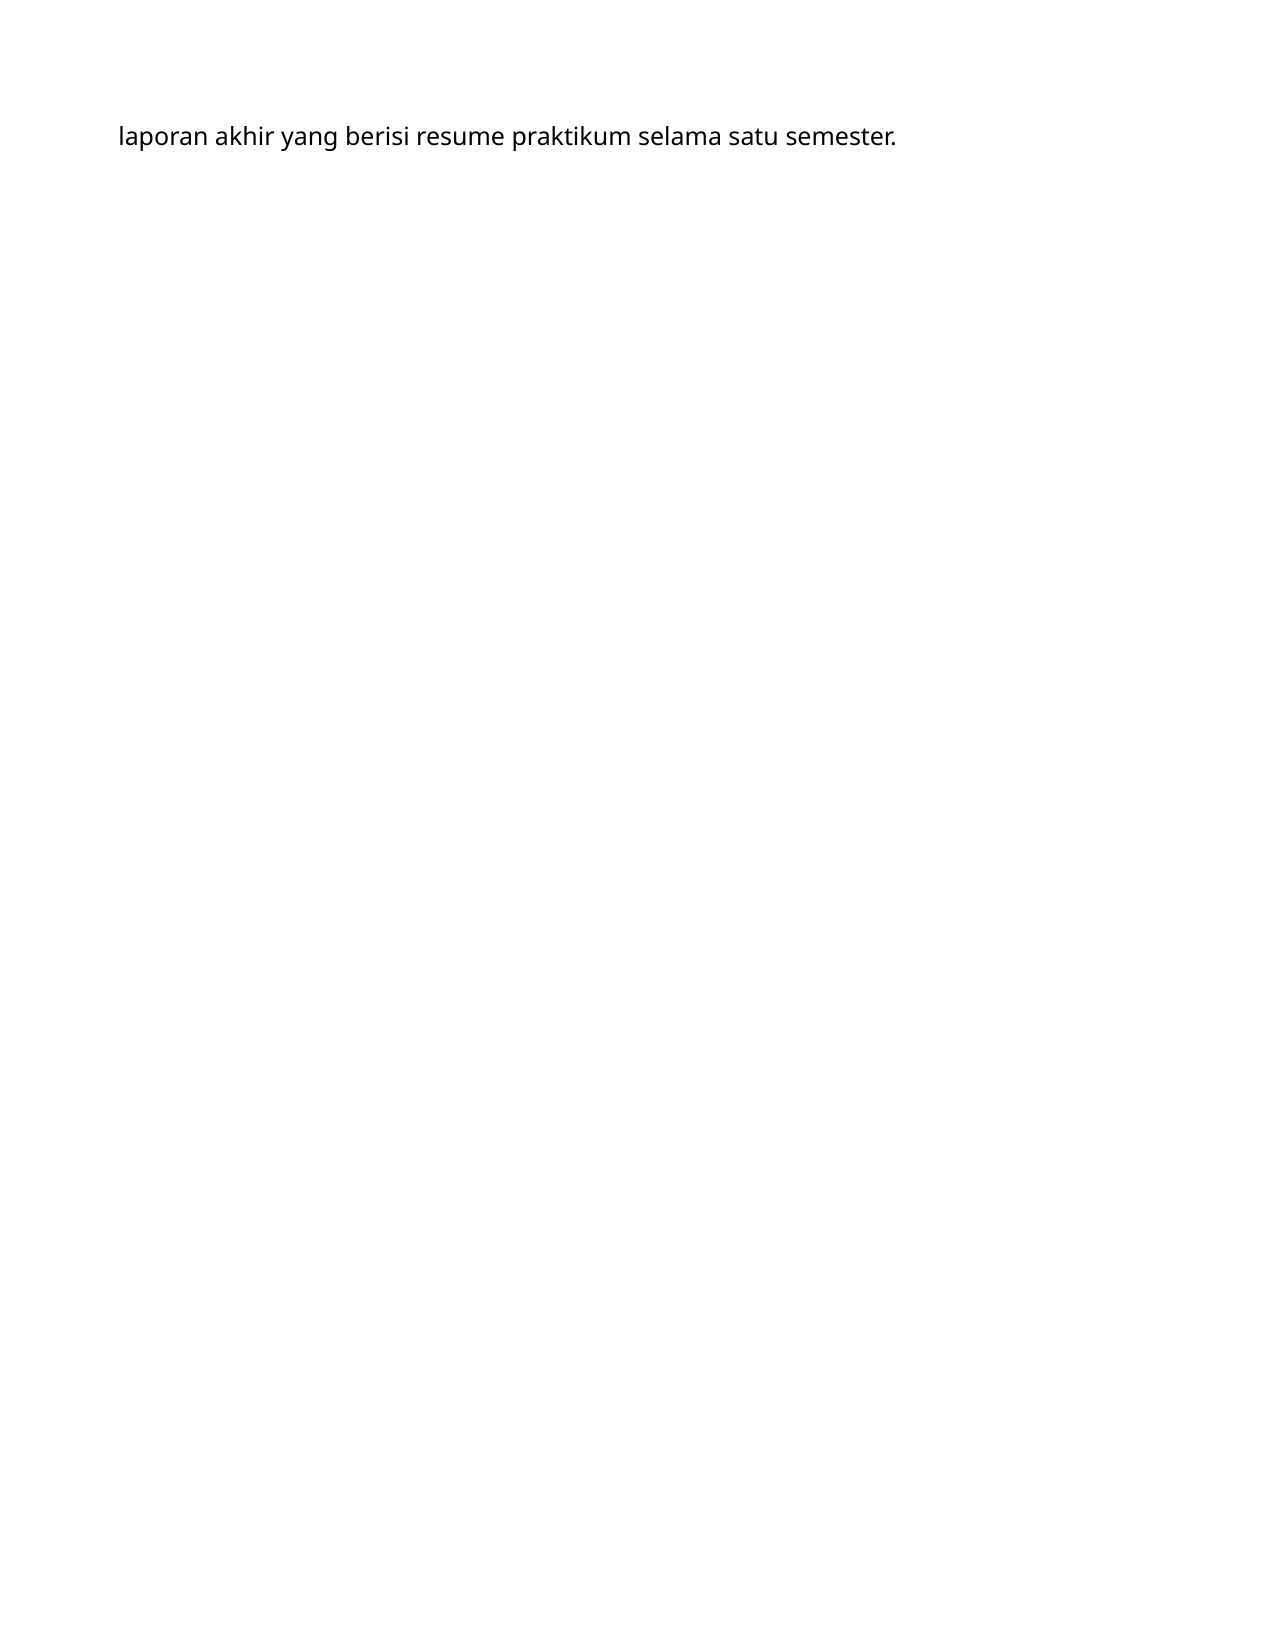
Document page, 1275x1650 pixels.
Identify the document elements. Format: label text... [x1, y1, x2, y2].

text laporan akhir yang berisi resume praktikum selama satu semester. [118, 118, 1157, 152]
